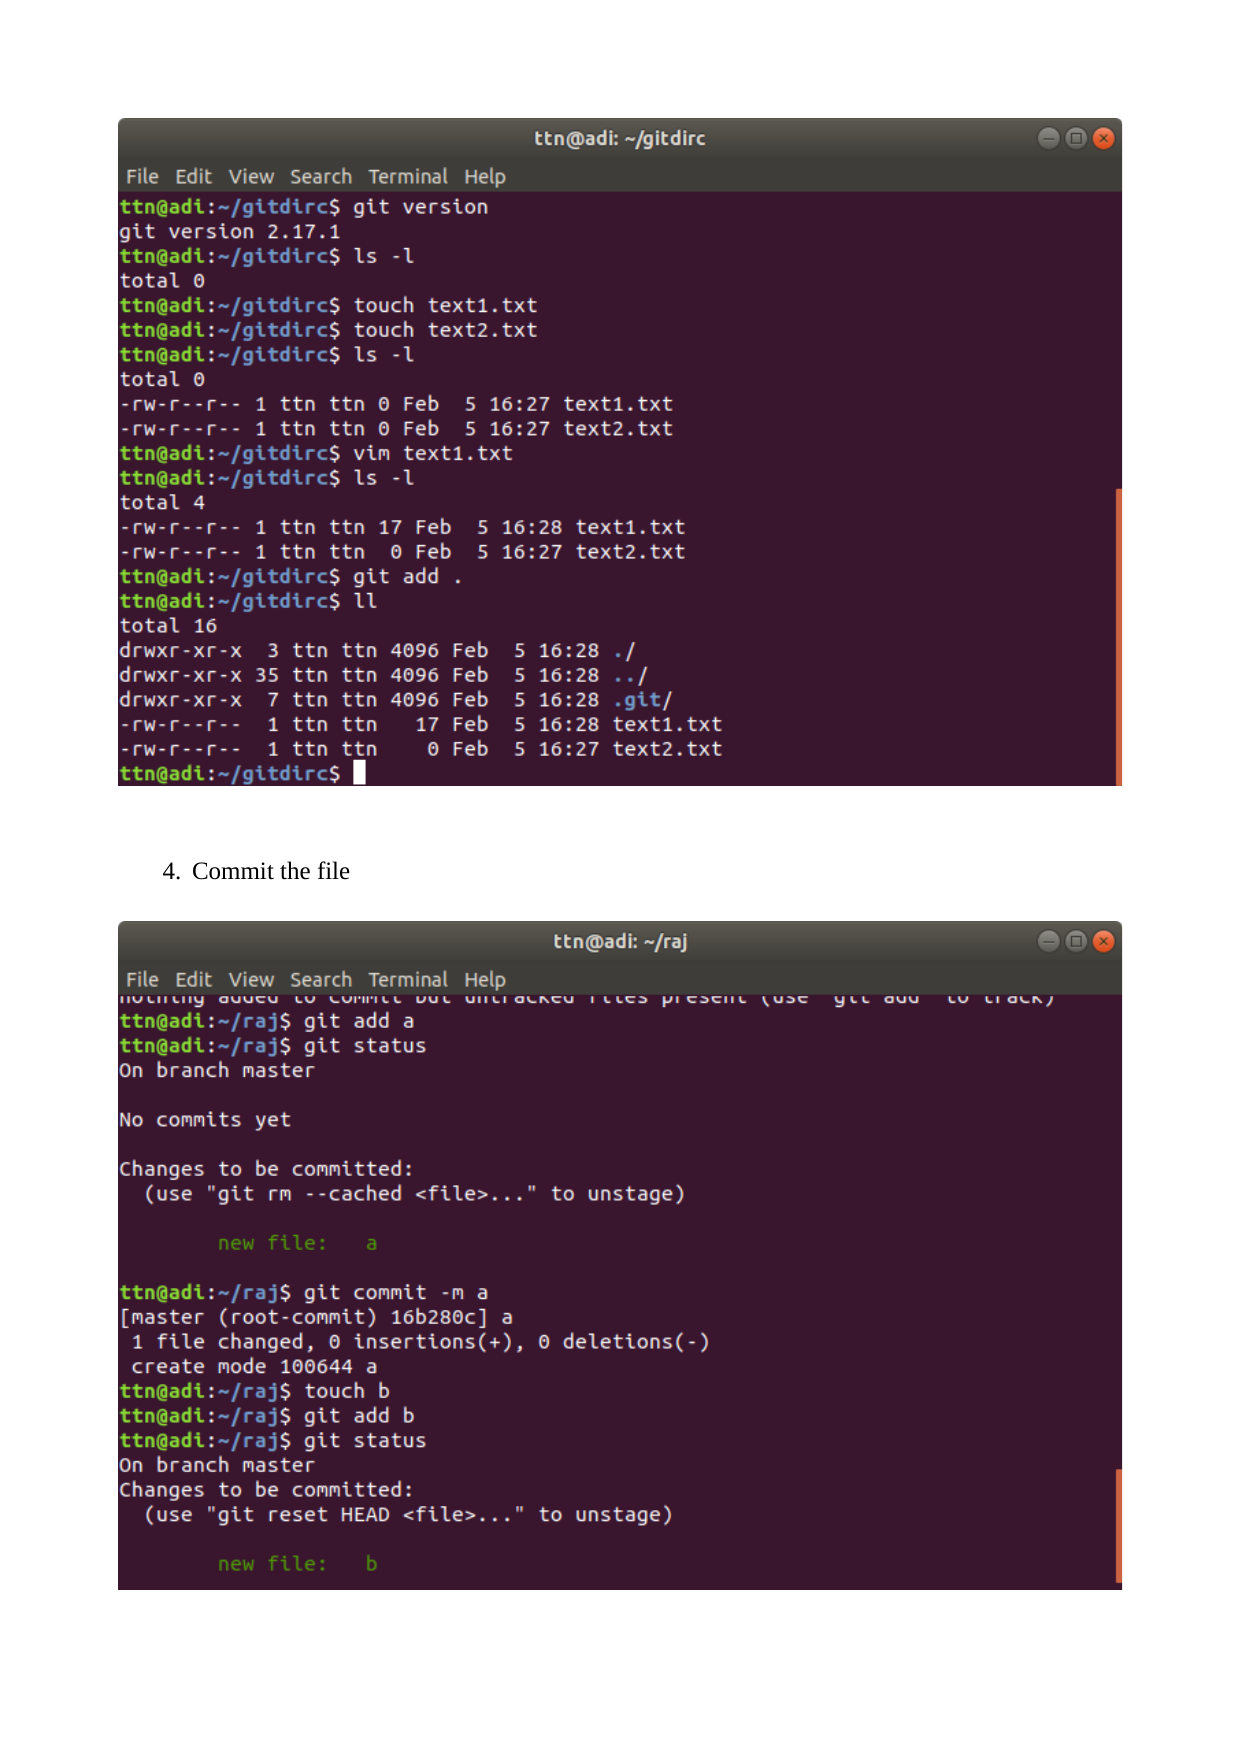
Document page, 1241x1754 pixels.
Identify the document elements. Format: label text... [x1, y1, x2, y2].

list Commit the file [162, 856, 1122, 884]
picture [118, 921, 1123, 1590]
picture [118, 118, 1123, 786]
